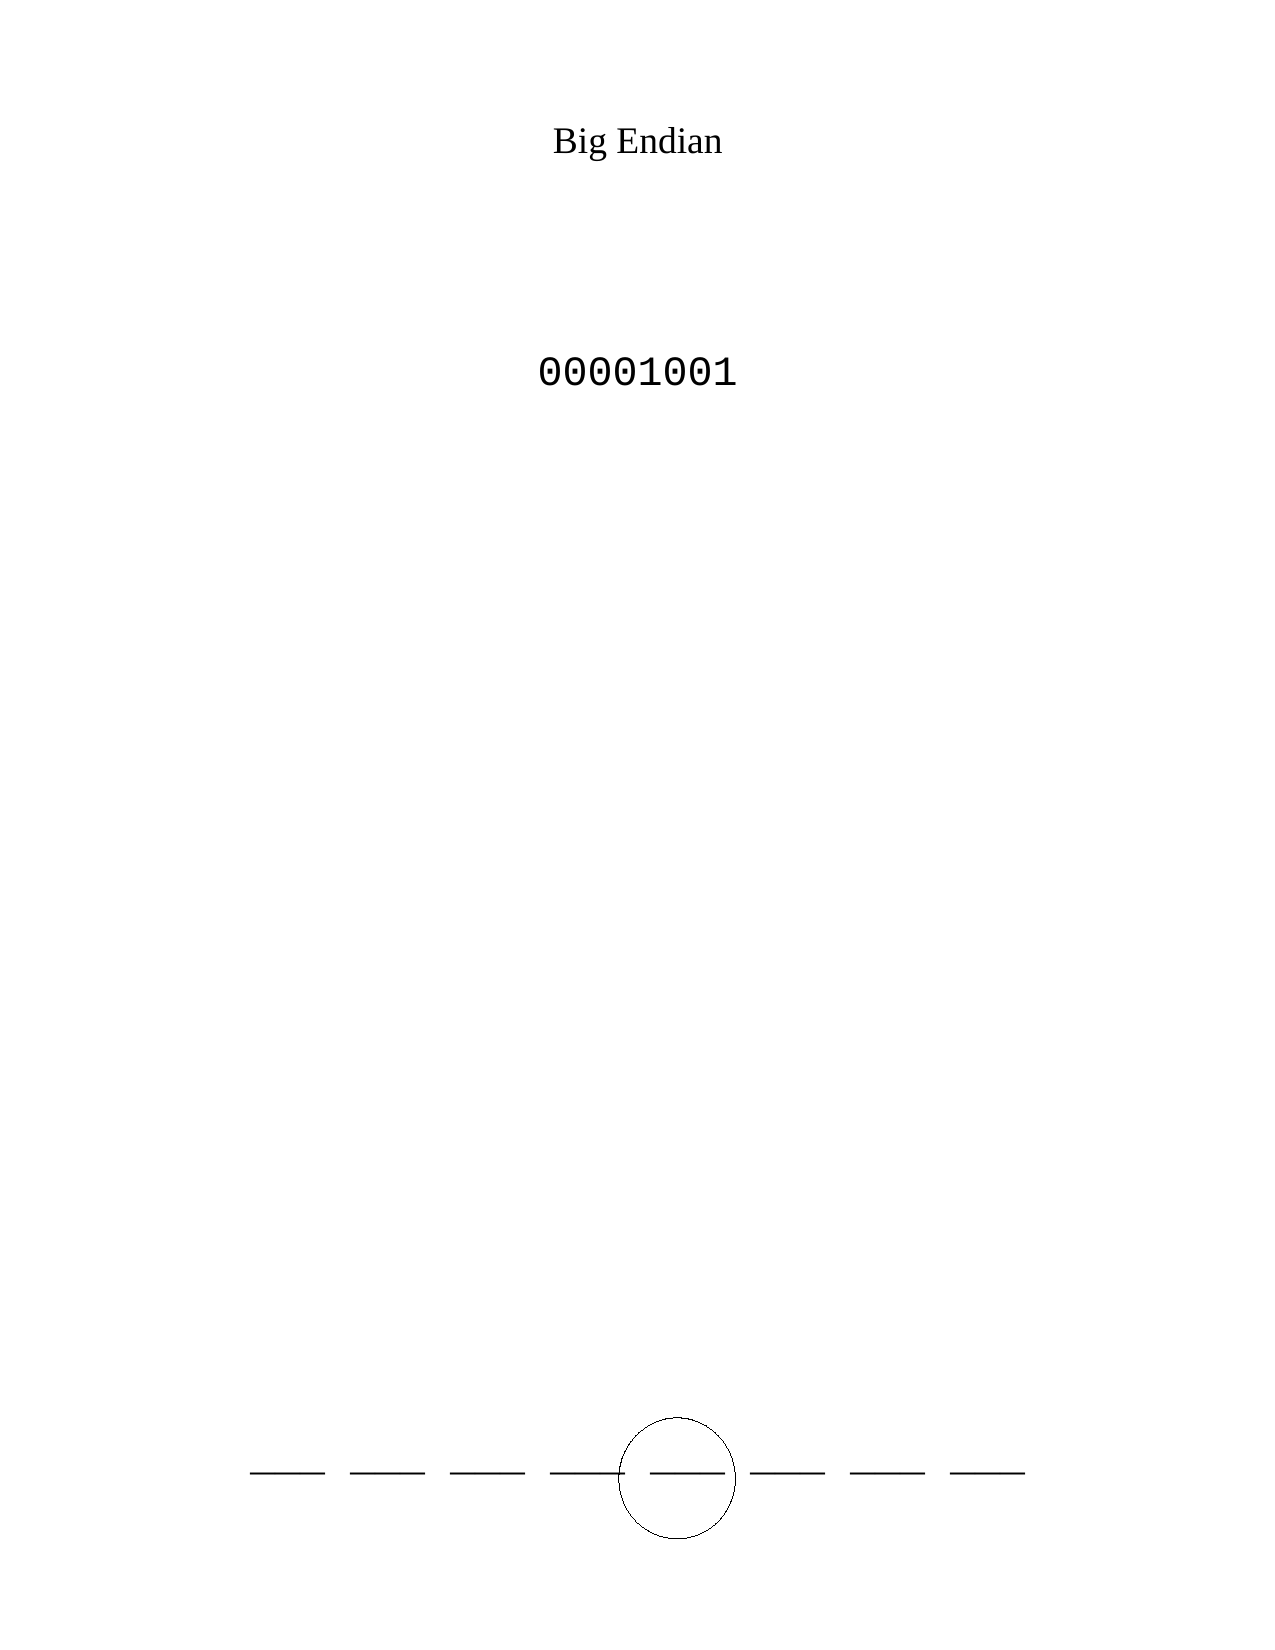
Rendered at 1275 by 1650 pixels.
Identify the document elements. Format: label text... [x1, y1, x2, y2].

text ___ ___ ___ ___ ___ ___ ___ ___ [118, 1436, 634, 1483]
text ___ ___ ___ ___ ___ ___ ___ ___ [720, 1436, 1157, 1483]
text 00001001 [118, 351, 1157, 398]
text Big Endian [118, 118, 1157, 161]
